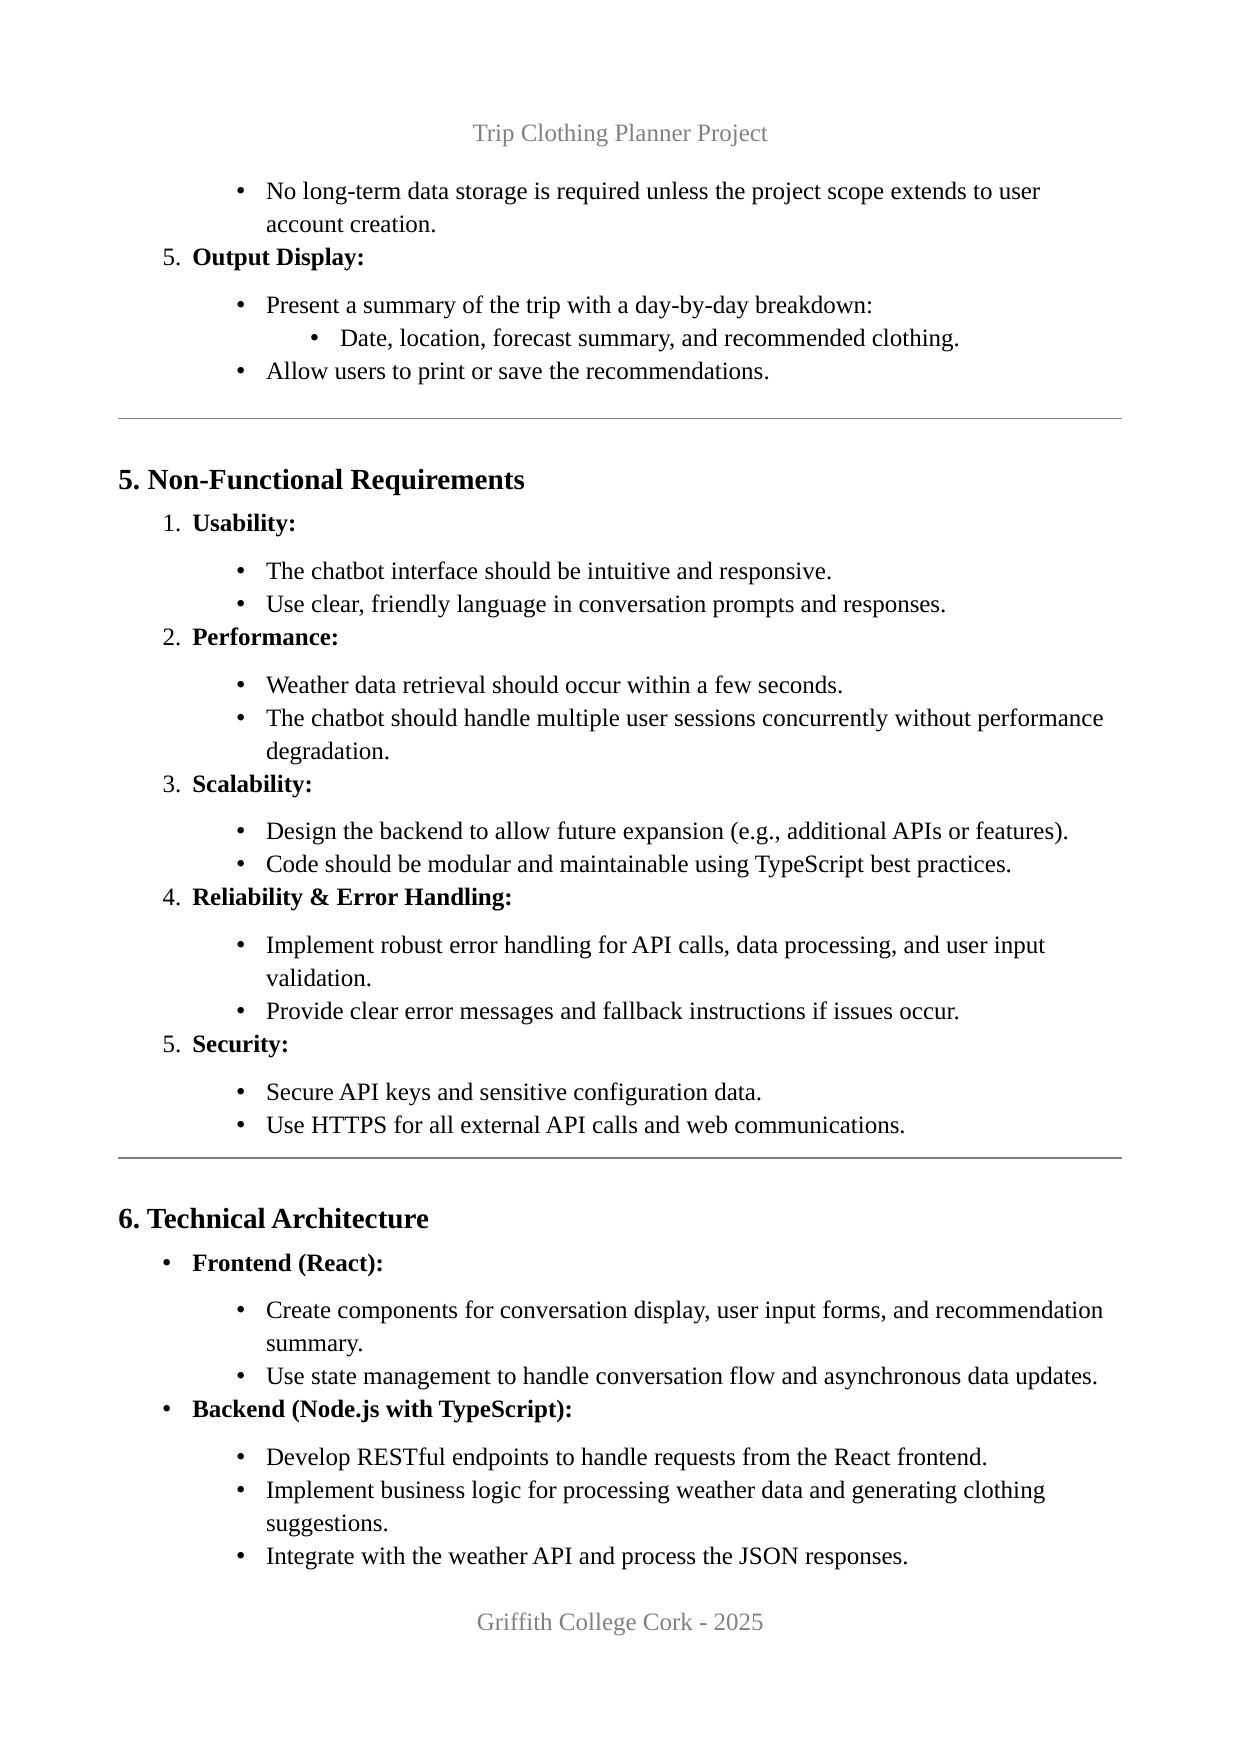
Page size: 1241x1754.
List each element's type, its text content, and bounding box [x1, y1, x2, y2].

list Provide clear error messages and fallback instructions if issues occur. [236, 996, 1122, 1025]
list Frontend (React): [162, 1248, 1122, 1276]
list Output Display: [162, 242, 1122, 271]
subtitle 5. Non-Functional Requirements [118, 462, 1122, 496]
list The chatbot should handle multiple user sessions concurrently without performance degradation. [236, 703, 1122, 764]
list No long-term data storage is required unless the project scope extends to user account creation. [236, 176, 1122, 238]
list Date, location, forecast summary, and recommended clothing. [310, 323, 1122, 352]
list Performance: [162, 622, 1122, 651]
list Usability: [162, 508, 1122, 537]
list Code should be modular and maintainable using TypeScript best practices. [236, 849, 1122, 878]
list Present a summary of the trip with a day-by-day breakdown: [236, 290, 1122, 319]
list Use HTTPS for all external API calls and web communications. [236, 1110, 1122, 1138]
list Scalability: [162, 769, 1122, 798]
list Security: [162, 1029, 1122, 1058]
list Implement robust error handling for API calls, data processing, and user input validation. [236, 930, 1122, 992]
list Use state management to handle conversation flow and asynchronous data updates. [236, 1361, 1122, 1390]
list Reliability & Error Handling: [162, 882, 1122, 911]
list The chatbot interface should be intuitive and responsive. [236, 556, 1122, 585]
list Develop RESTful endpoints to handle requests from the React frontend. [236, 1442, 1122, 1471]
list Implement business logic for processing weather data and generating clothing suggestions. [236, 1475, 1122, 1537]
list Integrate with the weather API and process the JSON responses. [236, 1541, 1122, 1570]
list Create components for conversation display, user input forms, and recommendation summary. [236, 1295, 1122, 1357]
list Design the backend to allow future expansion (e.g., additional APIs or features). [236, 816, 1122, 845]
list Use clear, friendly language in conversation prompts and responses. [236, 589, 1122, 618]
subtitle 6. Technical Architecture [118, 1202, 1122, 1235]
list Allow users to print or save the recommendations. [236, 356, 1122, 385]
list Secure API keys and sensitive configuration data. [236, 1077, 1122, 1106]
list Backend (Node.js with TypeScript): [162, 1394, 1122, 1423]
list Weather data retrieval should occur within a few seconds. [236, 670, 1122, 698]
